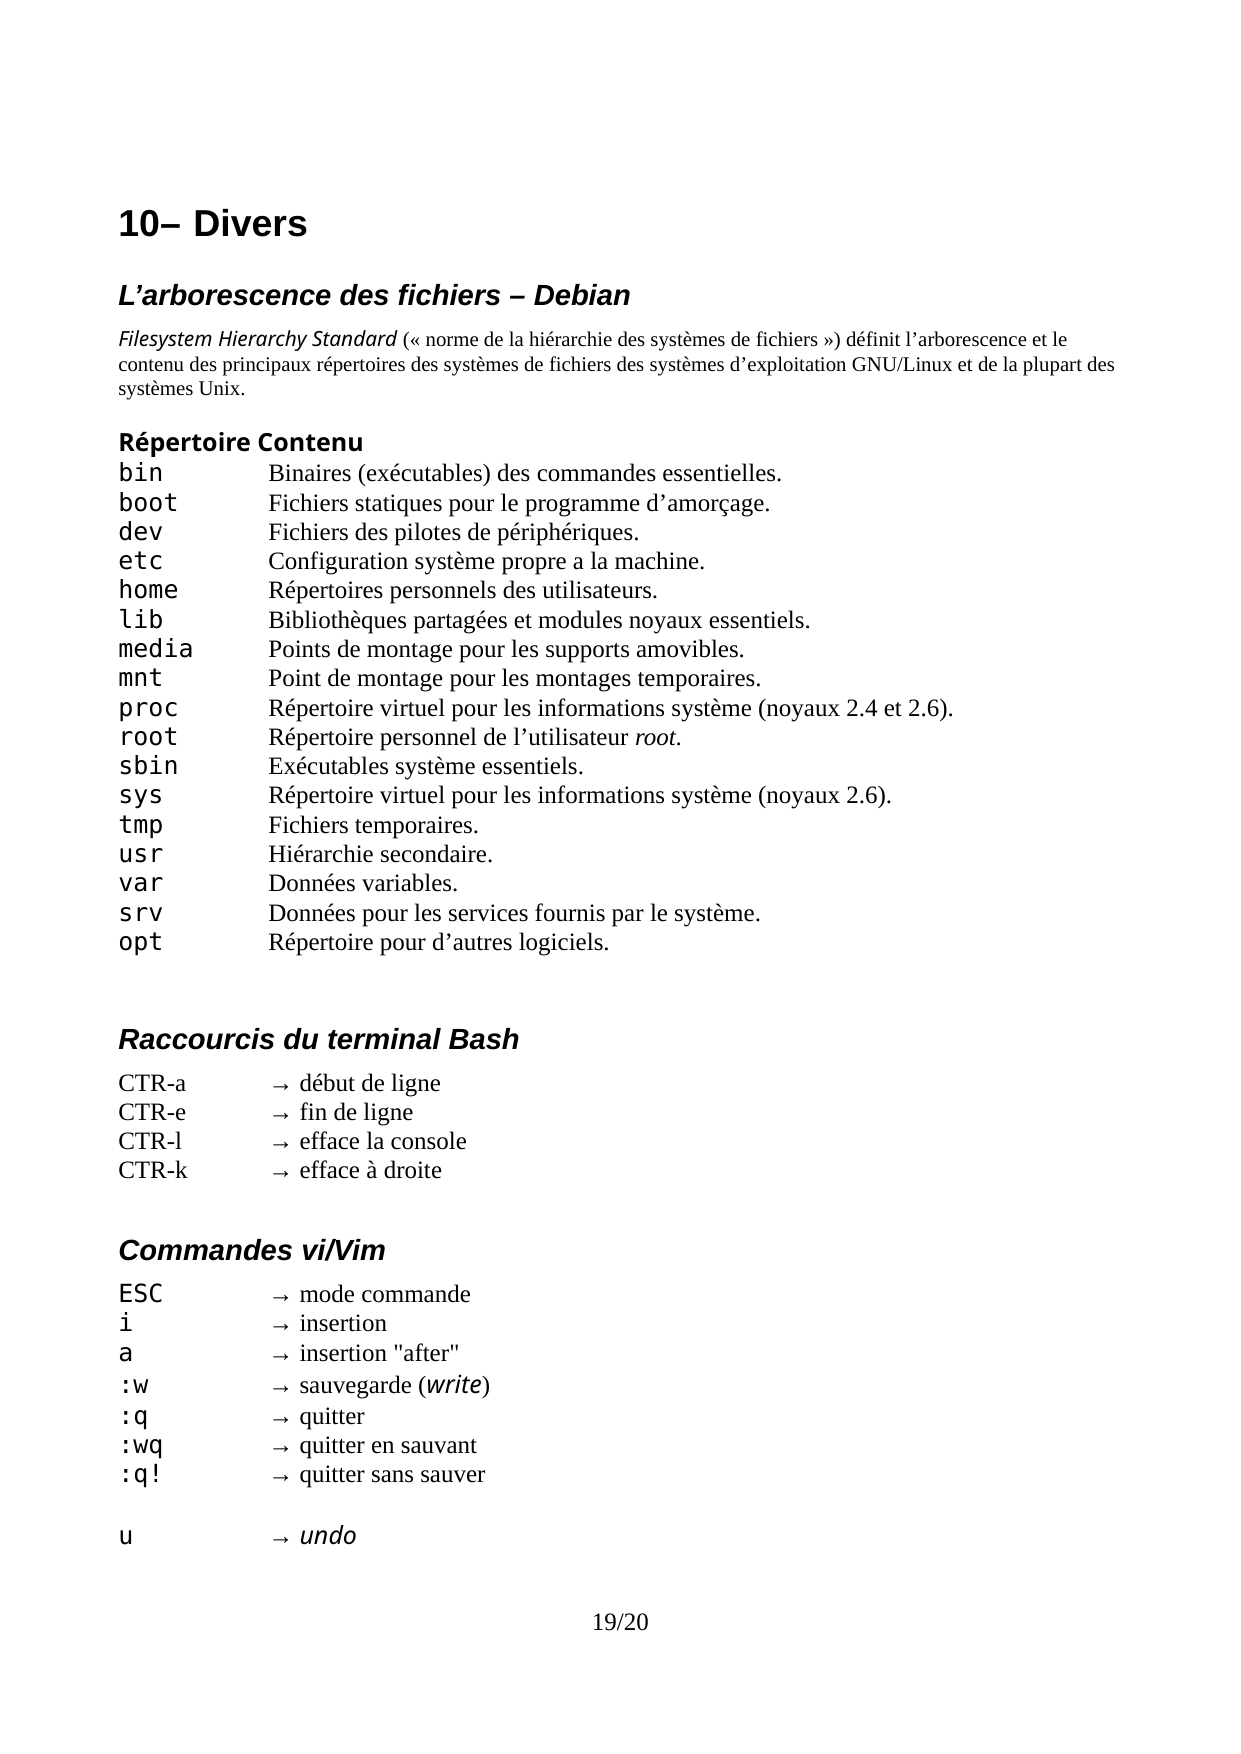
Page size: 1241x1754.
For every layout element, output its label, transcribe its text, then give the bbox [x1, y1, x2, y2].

subtitle L’arborescence des fichiers – Debian [118, 278, 1122, 311]
text i → insertion [118, 1308, 1122, 1338]
text opt Répertoire pour d’autres logiciels. [118, 927, 1122, 956]
subtitle Divers [118, 201, 1122, 244]
text CTR-a → début de ligne [118, 1068, 1122, 1097]
text CTR-k → efface à droite [118, 1155, 1122, 1183]
text var Données variables. [118, 868, 1122, 898]
text :q → quitter [118, 1401, 1122, 1430]
text tmp Fichiers temporaires. [118, 810, 1122, 839]
text CTR-e → fin de ligne [118, 1097, 1122, 1126]
text proc Répertoire virtuel pour les informations système (noyaux 2.4 et 2.6). [118, 693, 1122, 722]
text sbin Exécutables système essentiels. [118, 751, 1122, 781]
text mnt Point de montage pour les montages temporaires. [118, 663, 1122, 693]
text usr Hiérarchie secondaire. [118, 839, 1122, 868]
text a → insertion "after" [118, 1338, 1122, 1367]
text dev Fichiers des pilotes de périphériques. [118, 517, 1122, 546]
text Répertoire Contenu [118, 424, 1122, 458]
text :w → sauvegarde (write) [118, 1367, 1122, 1401]
text :q! → quitter sans sauver [118, 1459, 1122, 1489]
text u → undo [118, 1517, 1122, 1552]
text srv Données pour les services fournis par le système. [118, 898, 1122, 927]
text CTR-l → efface la console [118, 1126, 1122, 1155]
text home Répertoires personnels des utilisateurs. [118, 576, 1122, 605]
text lib Bibliothèques partagées et modules noyaux essentiels. [118, 605, 1122, 634]
text Filesystem Hierarchy Standard (« norme de la hiérarchie des systèmes de fichiers ») définit l’arborescence et le contenu des principaux répertoires des systèmes de fichiers des systèmes d’exploitation GNU/Linux et de la plupart des systèmes Unix. [118, 324, 1122, 400]
subtitle Commandes vi/Vim [118, 1233, 1122, 1267]
text root Répertoire personnel de l’utilisateur root. [118, 722, 1122, 751]
text sys Répertoire virtuel pour les informations système (noyaux 2.6). [118, 781, 1122, 810]
text boot Fichiers statiques pour le programme d’amorçage. [118, 488, 1122, 517]
text etc Configuration système propre a la machine. [118, 546, 1122, 576]
text ESC → mode commande [118, 1279, 1122, 1308]
text media Points de montage pour les supports amovibles. [118, 634, 1122, 663]
text bin Binaires (exécutables) des commandes essentielles. [118, 458, 1122, 488]
subtitle Raccourcis du terminal Bash [118, 1022, 1122, 1056]
text :wq → quitter en sauvant [118, 1430, 1122, 1459]
